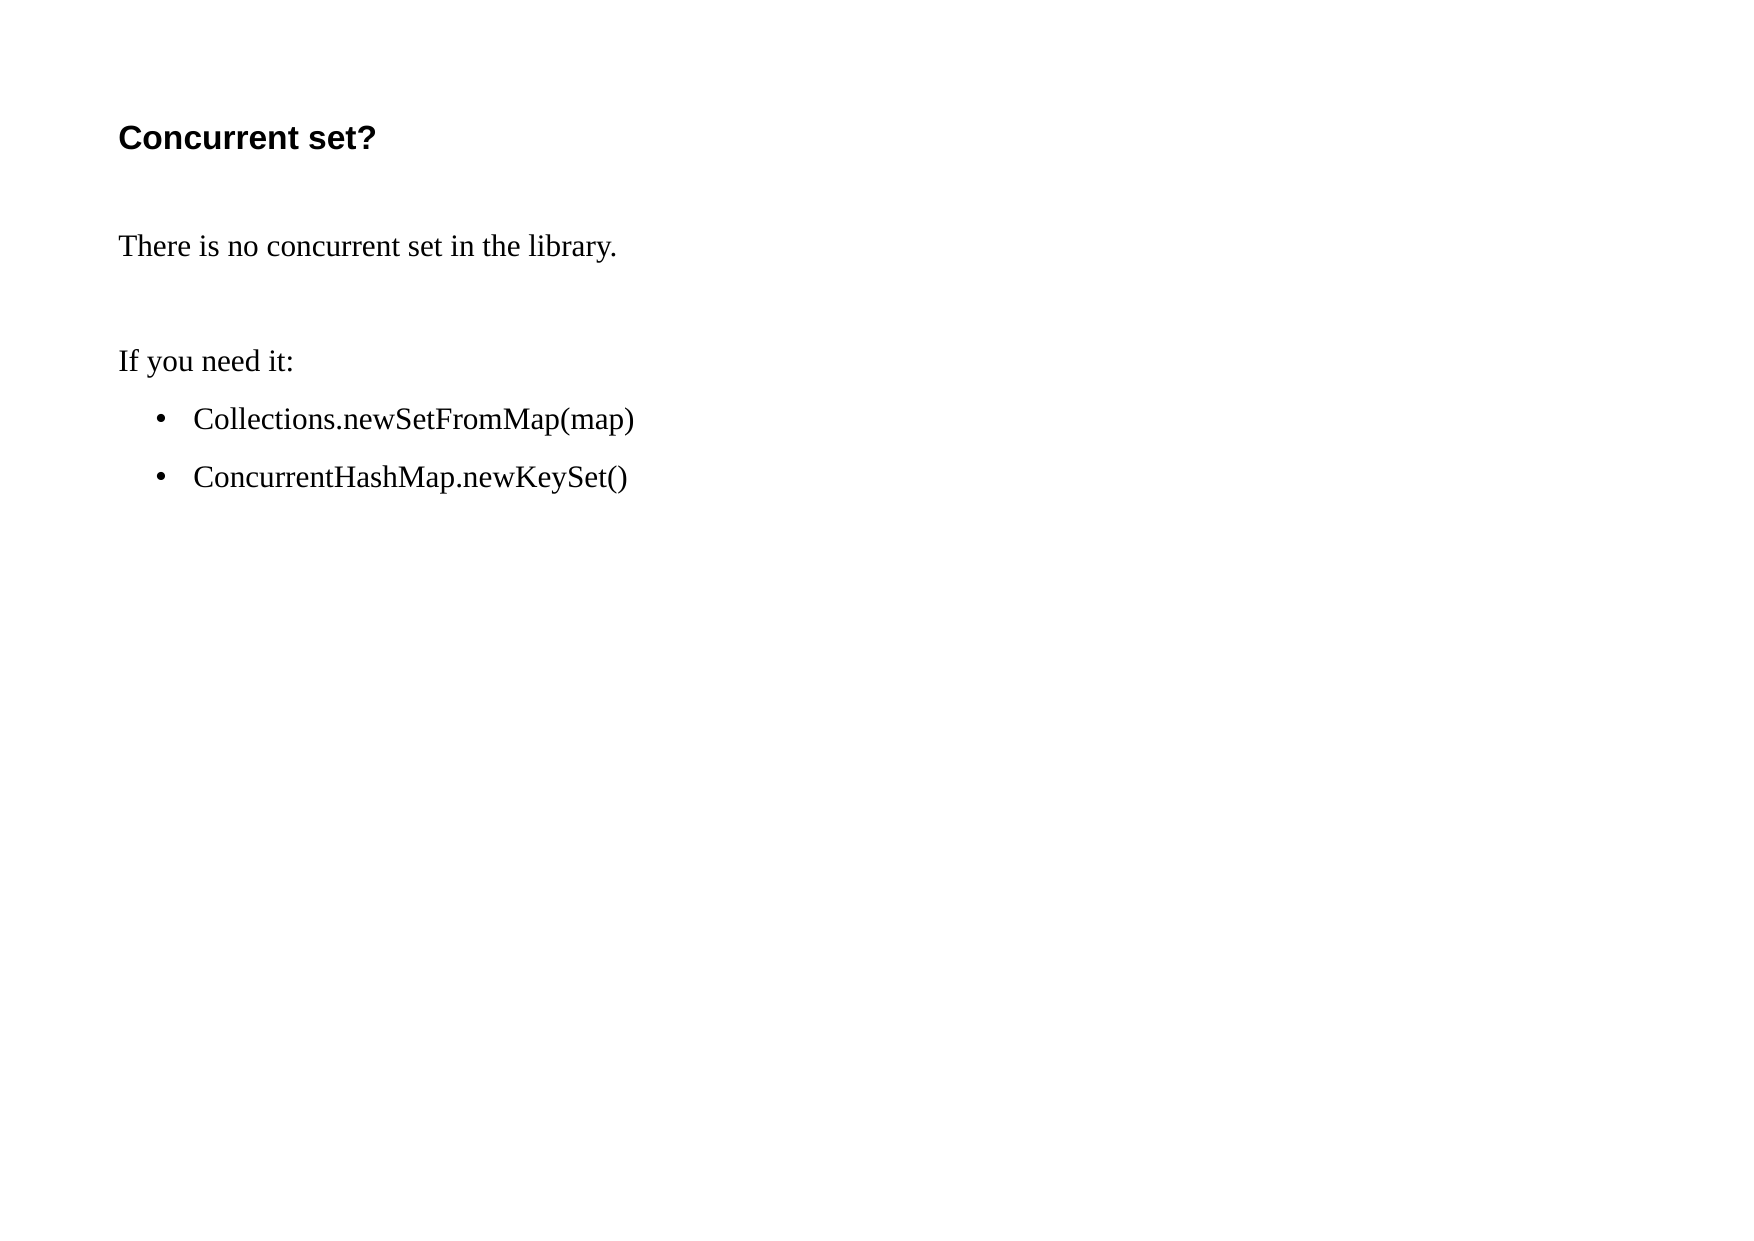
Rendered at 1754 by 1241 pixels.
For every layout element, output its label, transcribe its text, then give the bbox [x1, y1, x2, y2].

text There is no concurrent set in the library. [118, 227, 1635, 263]
list ConcurrentHashMap.newKeySet() [156, 458, 1635, 494]
text If you need it: [118, 342, 1635, 378]
list Collections.newSetFromMap(map) [156, 400, 1635, 436]
subtitle Concurrent set? [118, 118, 1635, 157]
